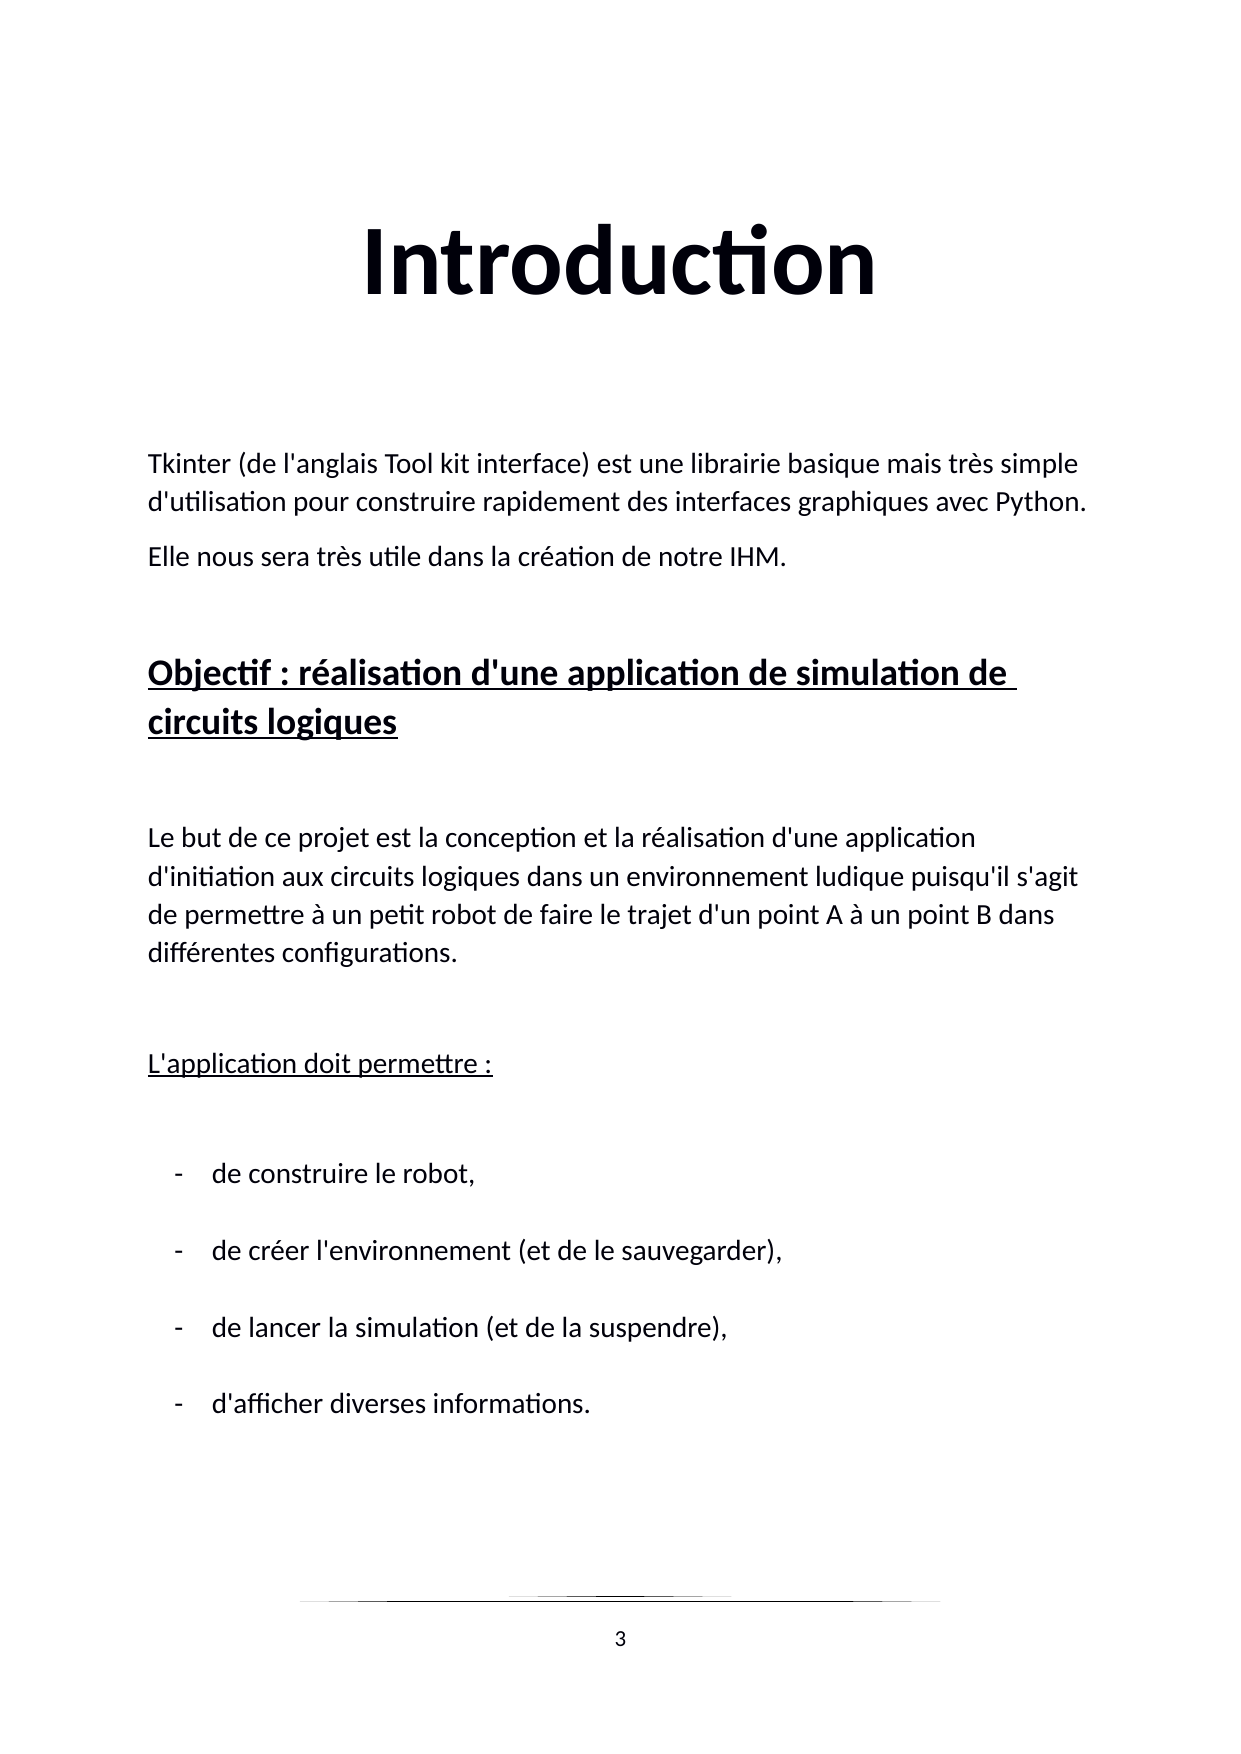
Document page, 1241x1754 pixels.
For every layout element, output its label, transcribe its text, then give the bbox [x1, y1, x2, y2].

text Tkinter (de l'anglais Tool kit interface) est une librairie basique mais très simple d'utilisation pour construire rapidement des interfaces graphiques avec Python. [148, 445, 1093, 519]
text Elle nous sera très utile dans la création de notre IHM. [148, 538, 1093, 574]
text Objectif : réalisation d'une application de simulation de circuits logiques [148, 648, 1093, 744]
list de créer l'environnement (et de le sauvegarder), [174, 1232, 1093, 1267]
list d'afficher diverses informations. [174, 1386, 1093, 1421]
text Le but de ce projet est la conception et la réalisation d'une application d'initiation aux circuits logiques dans un environnement ludique puisqu'il s'agit de permettre à un petit robot de faire le trajet d'un point A à un point B dans différentes configurations. [148, 819, 1093, 970]
list de construire le robot, [174, 1155, 1093, 1191]
text Introduction [148, 197, 1093, 319]
list de lancer la simulation (et de la suspendre), [174, 1309, 1093, 1344]
text L'application doit permettre : [148, 1045, 1093, 1080]
